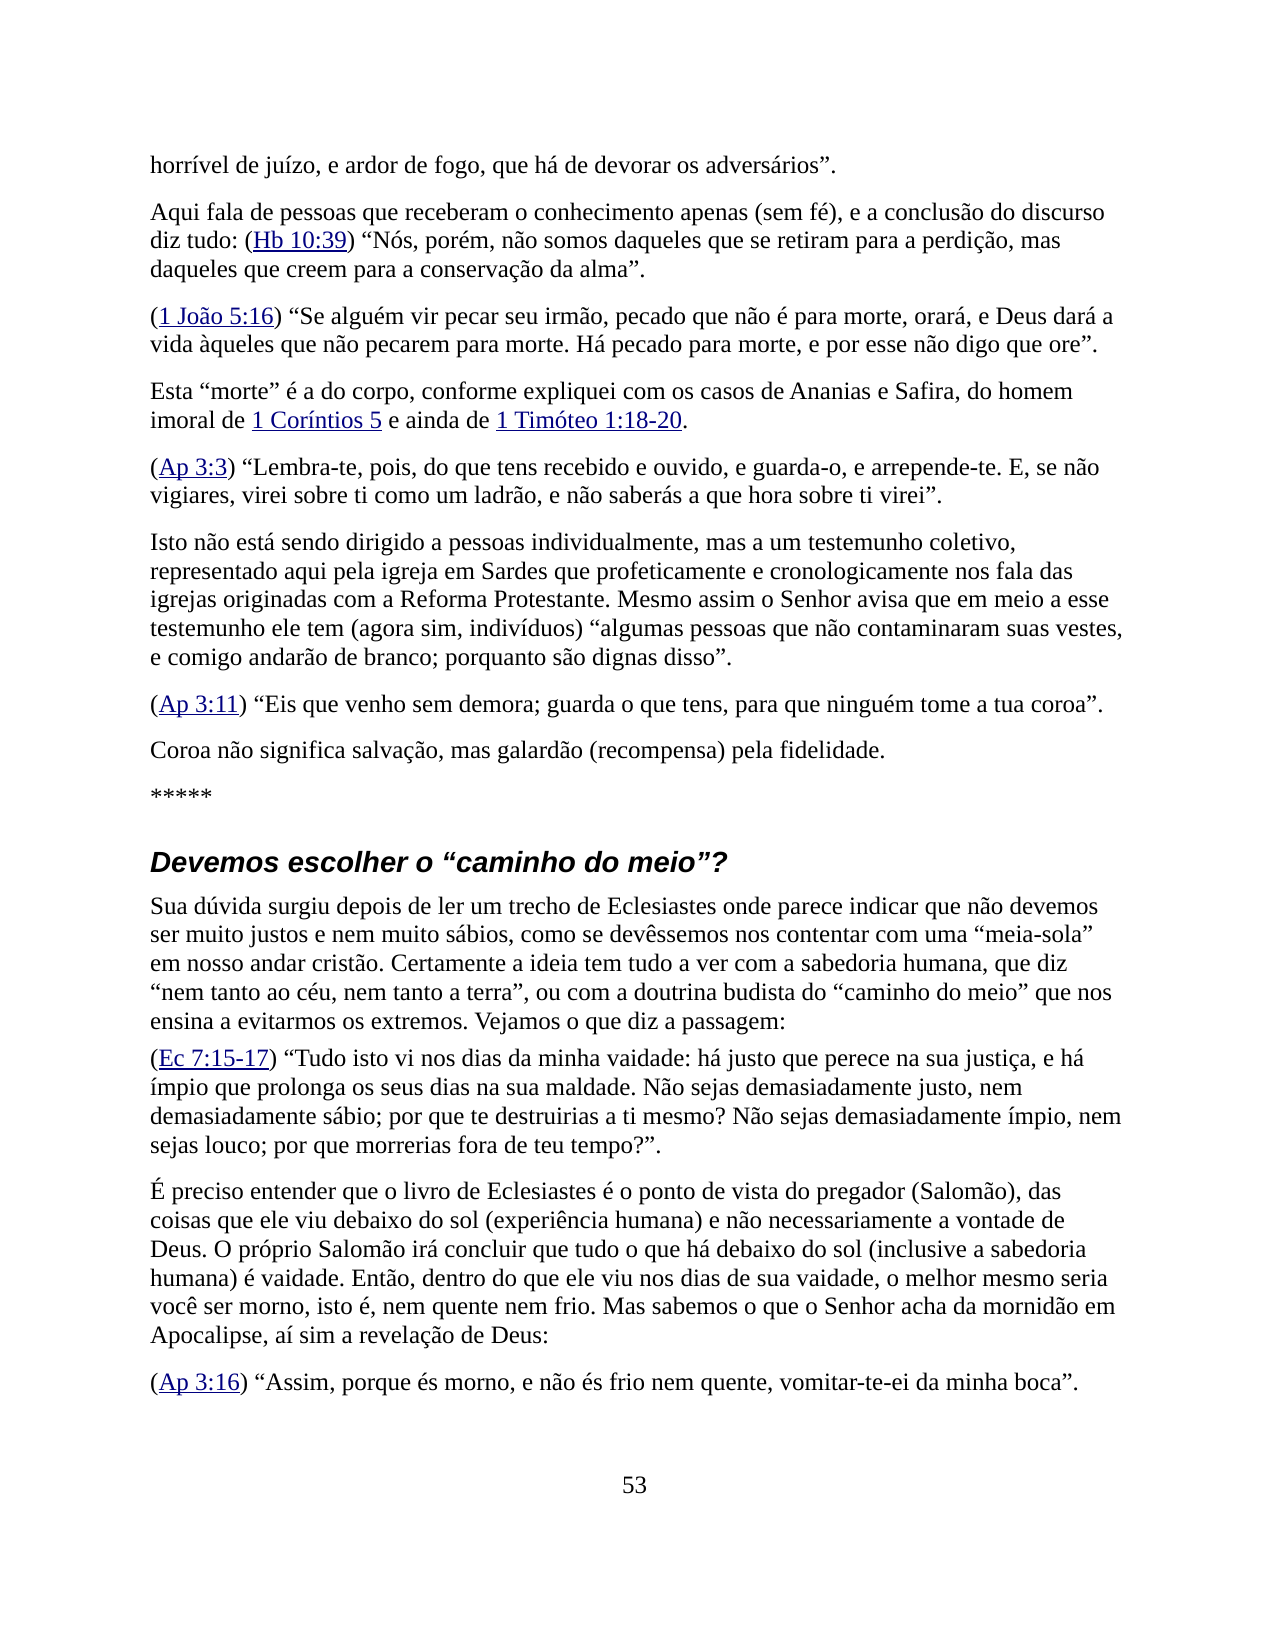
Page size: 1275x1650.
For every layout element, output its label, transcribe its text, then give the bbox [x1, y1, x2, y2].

text horrível de juízo, e ardor de fogo, que há de devorar os adversários”. [150, 150, 1125, 179]
text (Ec 7:15-17) “Tudo isto vi nos dias da minha vaidade: há justo que perece na sua justiça, e há ímpio que prolonga os seus dias na sua maldade. Não sejas demasiadamente justo, nem demasiadamente sábio; por que te destruirias a ti mesmo? Não sejas demasiadamente ímpio, nem sejas louco; por que morrerias fora de teu tempo?”. [150, 1043, 1125, 1158]
text Isto não está sendo dirigido a pessoas individualmente, mas a um testemunho coletivo, representado aqui pela igreja em Sardes que profeticamente e cronologicamente nos fala das igrejas originadas com a Reforma Protestante. Mesmo assim o Senhor avisa que em meio a esse testemunho ele tem (agora sim, indivíduos) “algumas pessoas que não contaminaram suas vestes, e comigo andarão de branco; porquanto são dignas disso”. [150, 527, 1125, 671]
text (Ap 3:3) “Lembra-te, pois, do que tens recebido e ouvido, e guarda-o, e arrepende-te. E, se não vigiares, virei sobre ti como um ladrão, e não saberás a que hora sobre ti virei”. [150, 452, 1125, 509]
text Coroa não significa salvação, mas galardão (recompensa) pela fidelidade. [150, 735, 1125, 764]
subtitle Devemos escolher o “caminho do meio”? [150, 845, 1125, 878]
text (Ap 3:11) “Eis que venho sem demora; guarda o que tens, para que ninguém tome a tua coroa”. [150, 689, 1125, 717]
text Aqui fala de pessoas que receberam o conhecimento apenas (sem fé), e a conclusão do discurso diz tudo: (Hb 10:39) “Nós, porém, não somos daqueles que se retiram para a perdição, mas daqueles que creem para a conservação da alma”. [150, 197, 1125, 283]
text (1 João 5:16) “Se alguém vir pecar seu irmão, pecado que não é para morte, orará, e Deus dará a vida àqueles que não pecarem para morte. Há pecado para morte, e por esse não digo que ore”. [150, 301, 1125, 358]
text Esta “morte” é a do corpo, conforme expliquei com os casos de Ananias e Safira, do homem imoral de 1 Coríntios 5 e ainda de 1 Timóteo 1:18-20. [150, 376, 1125, 434]
text (Ap 3:16) “Assim, porque és morno, e não és frio nem quente, vomitar-te-ei da minha boca”. [150, 1367, 1125, 1396]
text ***** [150, 782, 1125, 811]
text Sua dúvida surgiu depois de ler um trecho de Eclesiastes onde parece indicar que não devemos ser muito justos e nem muito sábios, como se devêssemos nos contentar com uma “meia-sola” em nosso andar cristão. Certamente a ideia tem tudo a ver com a sabedoria humana, que diz “nem tanto ao céu, nem tanto a terra”, ou com a doutrina budista do “caminho do meio” que nos ensina a evitarmos os extremos. Vejamos o que diz a passagem: [150, 891, 1125, 1034]
text É preciso entender que o livro de Eclesiastes é o ponto de vista do pregador (Salomão), das coisas que ele viu debaixo do sol (experiência humana) e não necessariamente a vontade de Deus. O próprio Salomão irá concluir que tudo o que há debaixo do sol (inclusive a sabedoria humana) é vaidade. Então, dentro do que ele viu nos dias de sua vaidade, o melhor mesmo seria você ser morno, isto é, nem quente nem frio. Mas sabemos o que o Senhor acha da mornidão em Apocalipse, aí sim a revelação de Deus: [150, 1176, 1125, 1349]
